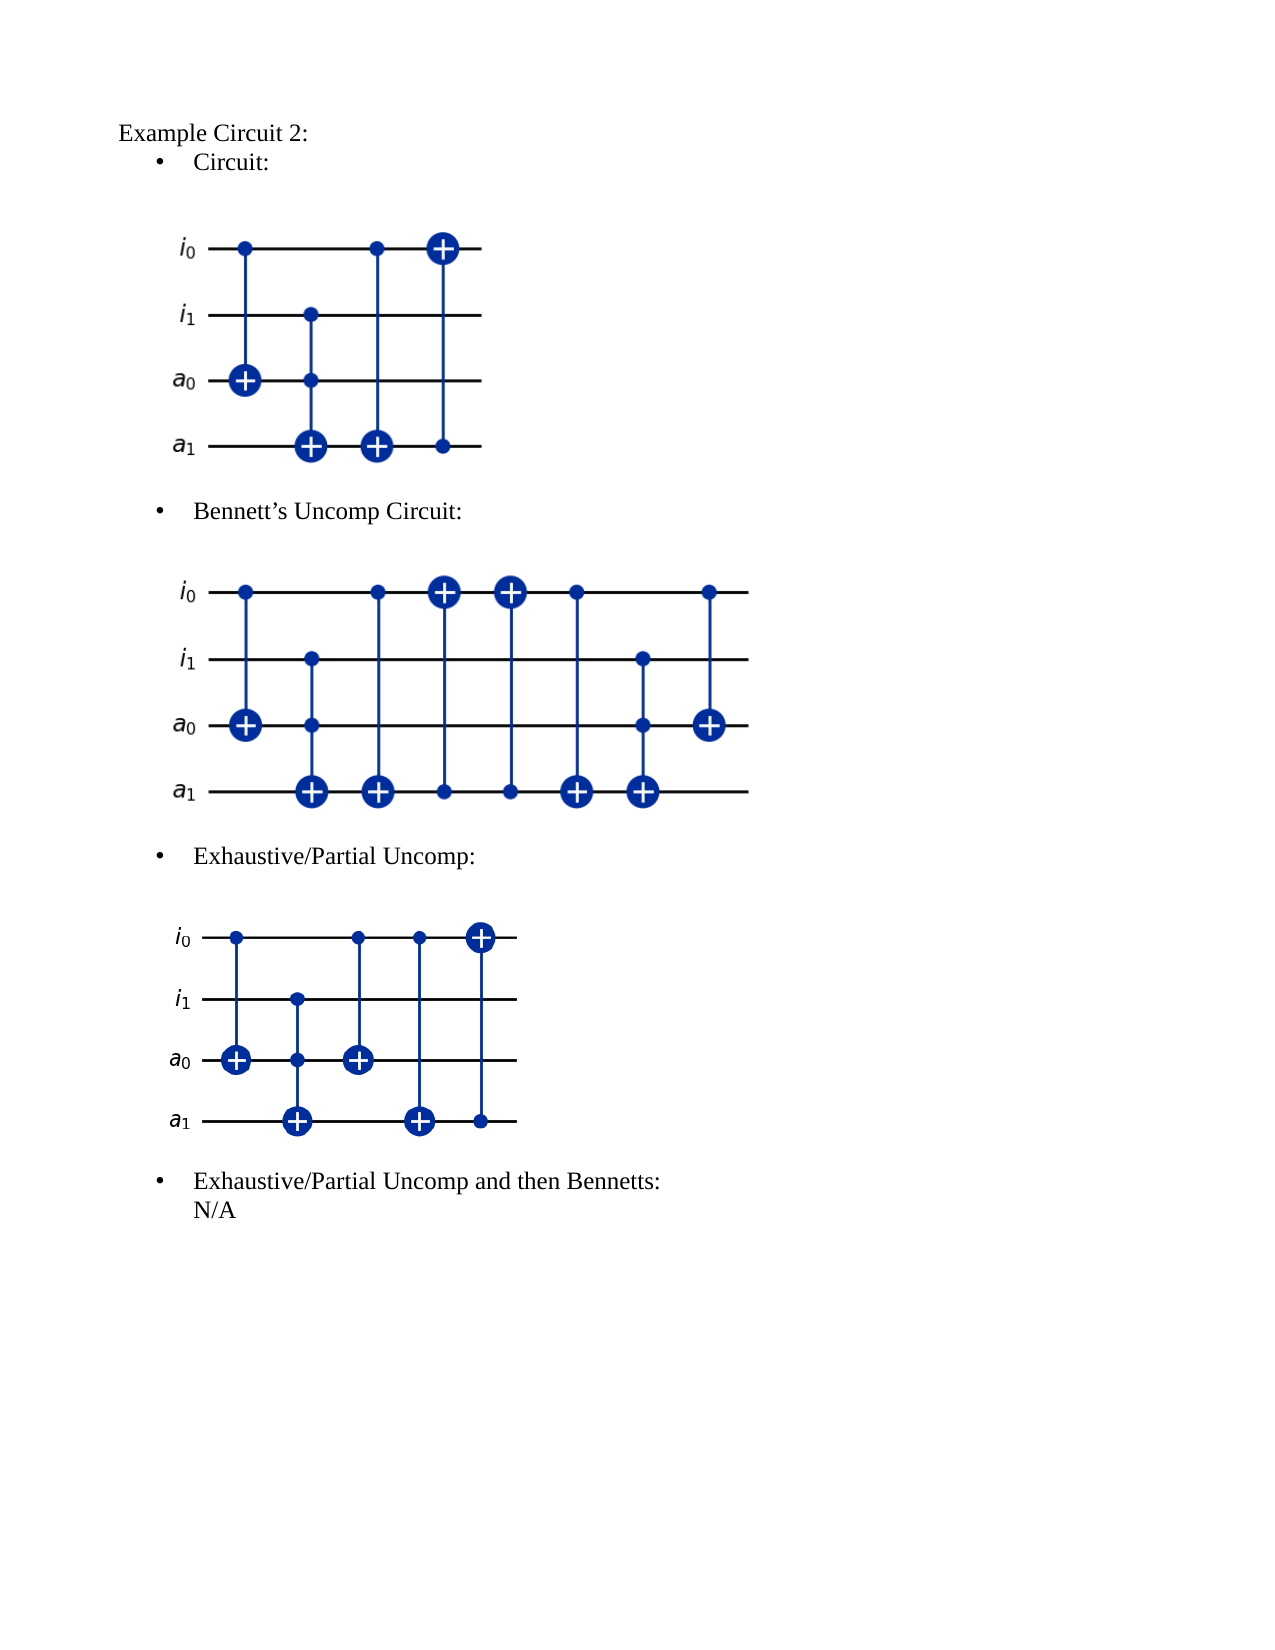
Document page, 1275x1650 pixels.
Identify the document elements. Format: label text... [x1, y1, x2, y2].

list N/A [156, 1195, 1157, 1224]
list Circuit: [156, 147, 1157, 176]
picture [118, 186, 496, 496]
text Example Circuit 2: [118, 118, 1157, 147]
list Exhaustive/Partial Uncomp: [156, 525, 1157, 870]
picture [118, 879, 530, 1167]
list Bennett’s Uncomp Circuit: [156, 176, 1157, 525]
picture [118, 530, 763, 842]
list Exhaustive/Partial Uncomp and then Bennetts: [156, 870, 1157, 1195]
